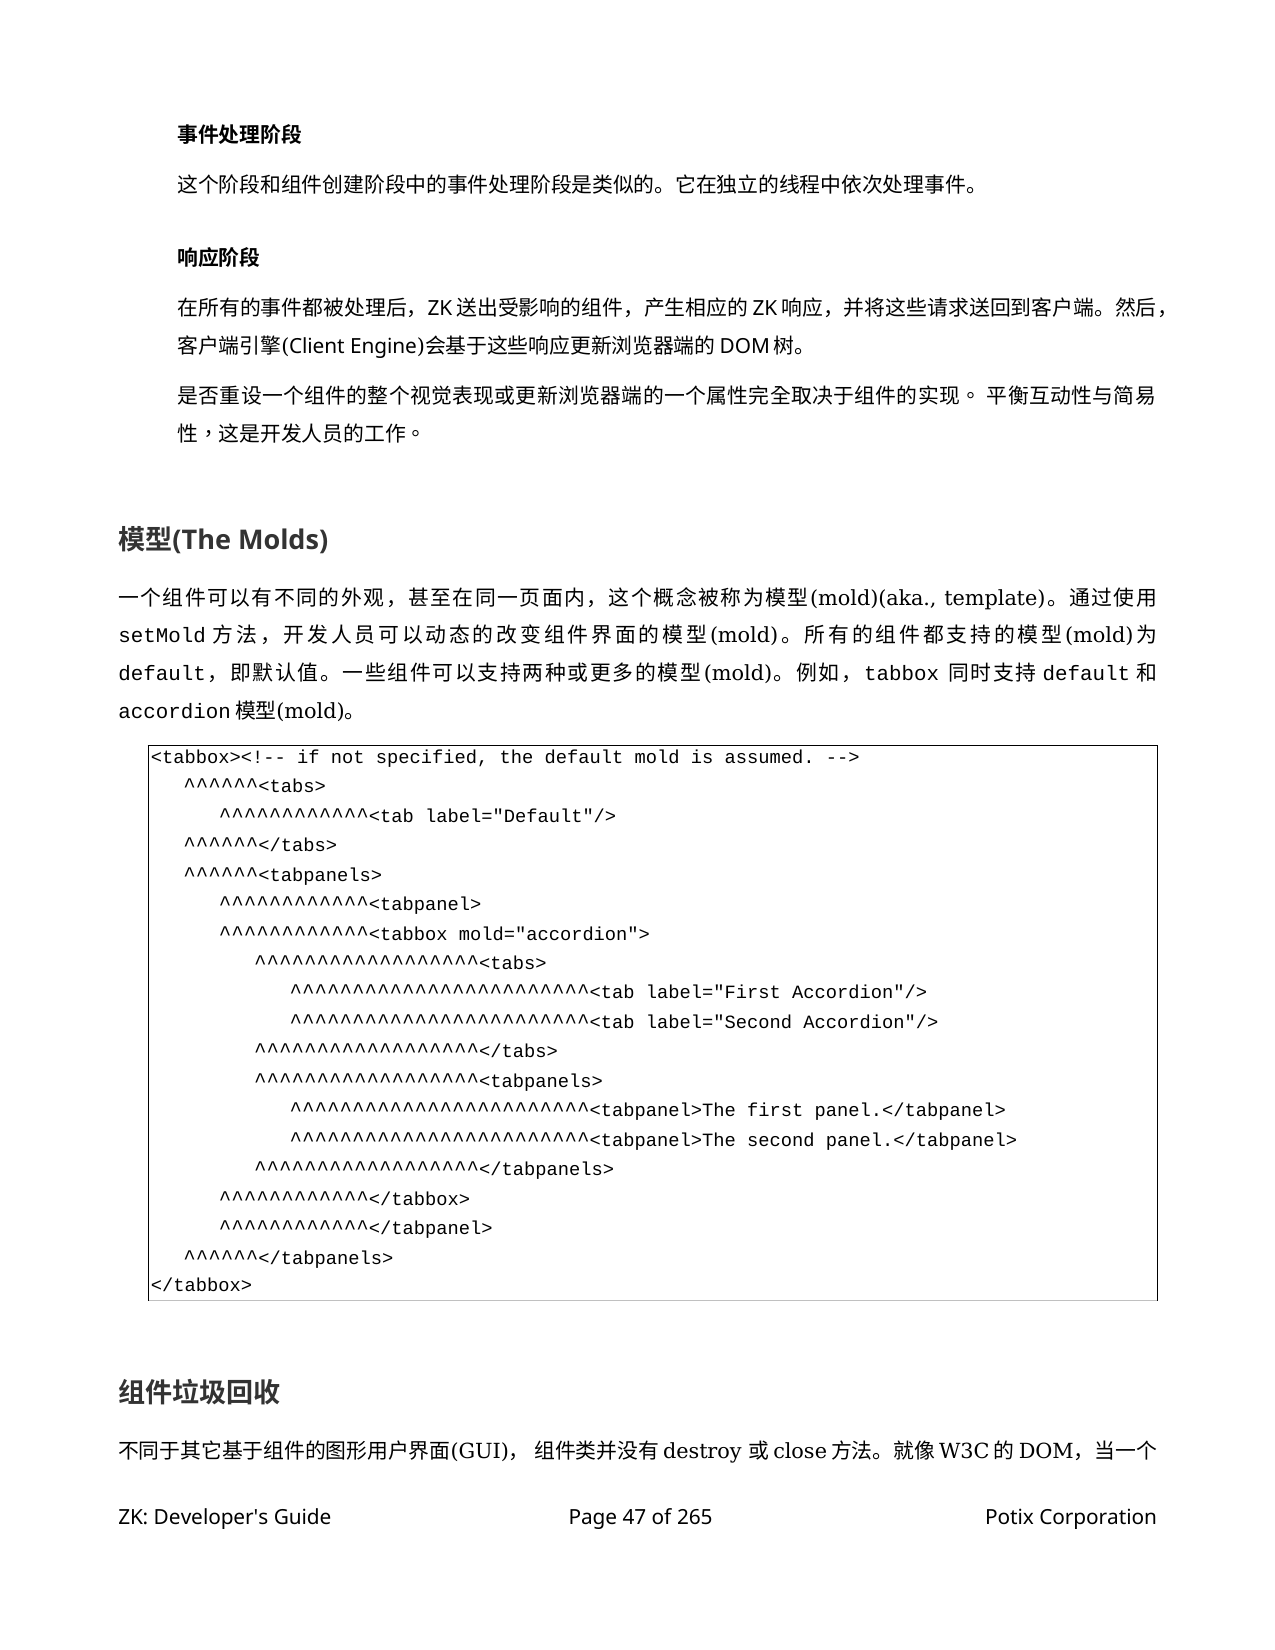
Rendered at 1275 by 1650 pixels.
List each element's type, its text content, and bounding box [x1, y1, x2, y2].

text ^^^^^^<tabpanels> [149, 861, 1157, 887]
text ^^^^^^^^^^^^</tabpanel> [149, 1214, 1157, 1241]
text ^^^^^^^^^^^^<tab label="Default"/> [149, 802, 1157, 828]
subtitle 事件处理阶段 [177, 118, 1157, 148]
text ^^^^^^^^^^^^^^^^^^<tabpanels> [149, 1067, 1157, 1093]
text <tabbox><!-- if not specified, the default mold is assumed. --> [149, 746, 1157, 769]
text ^^^^^^^^^^^^^^^^^^^^^^^^<tab label="First Accordion"/> [149, 978, 1157, 1005]
text ^^^^^^^^^^^^</tabbox> [149, 1185, 1157, 1211]
subtitle 组件垃圾回收 [118, 1371, 1157, 1410]
text ^^^^^^^^^^^^<tabbox mold="accordion"> [149, 919, 1157, 946]
text ^^^^^^</tabpanels> [149, 1244, 1157, 1270]
text </tabbox> [149, 1273, 1157, 1300]
text 一个组件可以有不同的外观，甚至在同一页面内，这个概念被称为模型(mold)(aka., template)。通过使用setMold方法，开发人员可以动态的改变组件界面的模型(mold)。所有的组件都支持的模型(mold)为default，即默认值。一些组件可以支持两种或更多的模型(mold)。例如，tabbox 同时支持default和accordion模型(mold)。 [118, 581, 1157, 724]
text ^^^^^^</tabs> [149, 831, 1157, 858]
subtitle 模型(The Molds) [118, 518, 1157, 558]
text 不同于其它基于组件的图形用户界面(GUI)， 组件类并没有destroy 或close方法。就像W3C的DOM，当一个 [118, 1434, 1157, 1464]
text 是否重设一个组件的整个视觉表现或更新浏览器端的一个属性完全取决于组件的实现。 平衡互动性与简易性，这是开发人员的工作。 [177, 380, 1157, 447]
text ^^^^^^^^^^^^^^^^^^<tabs> [149, 949, 1157, 976]
text ^^^^^^^^^^^^<tabpanel> [149, 890, 1157, 917]
text ^^^^^^^^^^^^^^^^^^^^^^^^<tabpanel>The first panel.</tabpanel> [149, 1096, 1157, 1123]
text ^^^^^^^^^^^^^^^^^^^^^^^^<tabpanel>The second panel.</tabpanel> [149, 1126, 1157, 1152]
text ^^^^^^^^^^^^^^^^^^</tabpanels> [149, 1155, 1157, 1182]
subtitle 响应阶段 [177, 241, 1157, 271]
text ^^^^^^^^^^^^^^^^^^</tabs> [149, 1037, 1157, 1064]
text 这个阶段和组件创建阶段中的事件处理阶段是类似的。它在独立的线程中依次处理事件。 [177, 169, 1157, 199]
text ^^^^^^^^^^^^^^^^^^^^^^^^<tab label="Second Accordion"/> [149, 1008, 1157, 1034]
text ^^^^^^<tabs> [149, 772, 1157, 799]
text 在所有的事件都被处理后，ZK送出受影响的组件，产生相应的ZK响应，并将这些请求送回到客户端。然后，客户端引擎(Client Engine)会基于这些响应更新浏览器端的DOM树。 [177, 292, 1157, 359]
